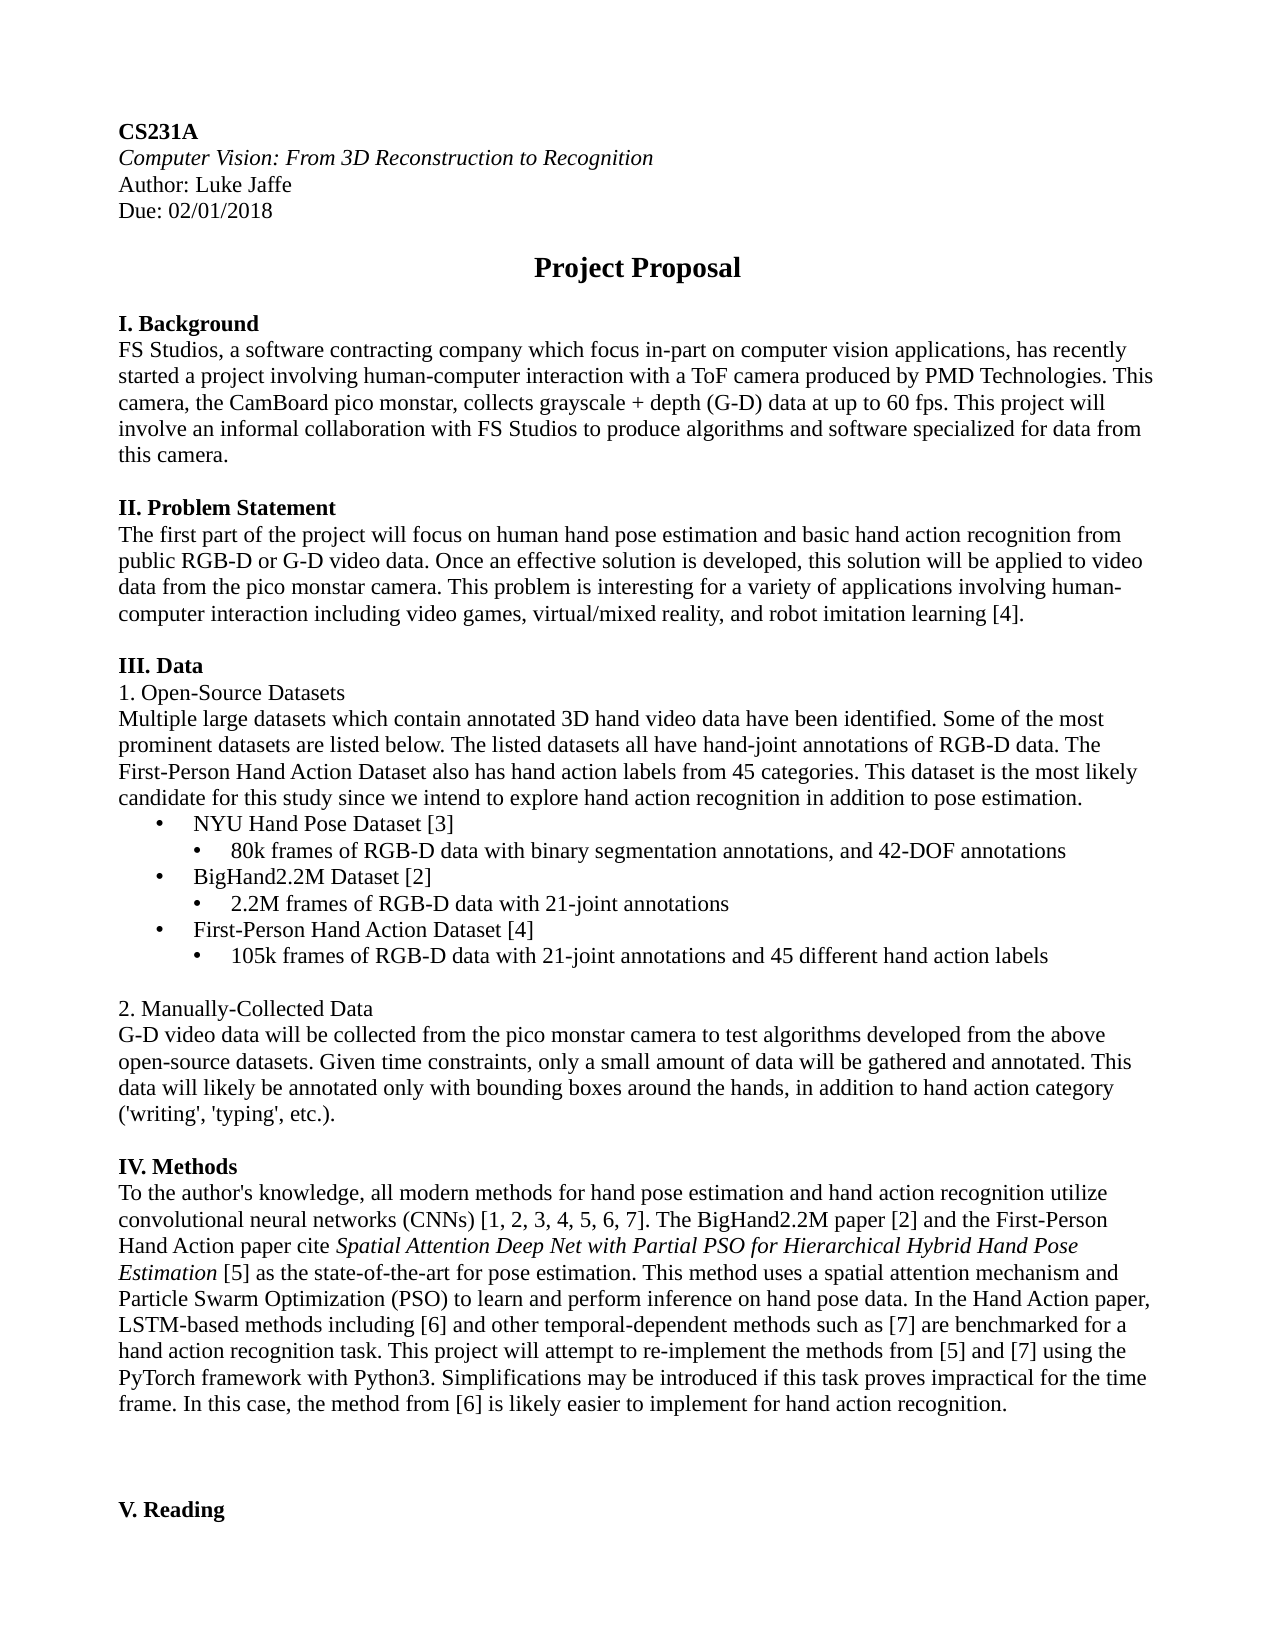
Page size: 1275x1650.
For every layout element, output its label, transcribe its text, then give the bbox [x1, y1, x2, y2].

text II. Problem Statement [118, 494, 1157, 521]
text Author: Luke Jaffe [118, 171, 1157, 197]
list 2.2M frames of RGB-D data with 21-joint annotations [193, 889, 1157, 916]
text III. Data [118, 652, 1157, 679]
list First-Person Hand Action Dataset [4] [156, 916, 1157, 942]
text CS231A [118, 118, 1157, 144]
text To the author's knowledge, all modern methods for hand pose estimation and hand action recognition utilize convolutional neural networks (CNNs) [1, 2, 3, 4, 5, 6, 7]. The BigHand2.2M paper [2] and the First-Person Hand Action paper cite Spatial Attention Deep Net with Partial PSO for Hierarchical Hybrid Hand Pose Estimation [5] as the state-of-the-art for pose estimation. This method uses a spatial attention mechanism and Particle Swarm Optimization (PSO) to learn and perform inference on hand pose data. In the Hand Action paper, LSTM-based methods including [6] and other temporal-dependent methods such as [7] are benchmarked for a hand action recognition task. This project will attempt to re-implement the methods from [5] and [7] using the PyTorch framework with Python3. Simplifications may be introduced if this task proves impractical for the time frame. In this case, the method from [6] is likely easier to implement for hand action recognition. [118, 1179, 1157, 1417]
text Project Proposal [118, 250, 1157, 283]
list 105k frames of RGB-D data with 21-joint annotations and 45 different hand action labels [193, 942, 1157, 969]
text G-D video data will be collected from the pico monstar camera to test algorithms developed from the above open-source datasets. Given time constraints, only a small amount of data will be gathered and annotated. This data will likely be annotated only with bounding boxes around the hands, in addition to hand action category ('writing', 'typing', etc.). [118, 1021, 1157, 1127]
list BigHand2.2M Dataset [2] [156, 863, 1157, 889]
text Computer Vision: From 3D Reconstruction to Recognition [118, 144, 1157, 171]
text 2. Manually-Collected Data [118, 995, 1157, 1021]
text The first part of the project will focus on human hand pose estimation and basic hand action recognition from public RGB-D or G-D video data. Once an effective solution is developed, this solution will be applied to video data from the pico monstar camera. This problem is interesting for a variety of applications involving human-computer interaction including video games, virtual/mixed reality, and robot imitation learning [4]. [118, 521, 1157, 626]
text IV. Methods [118, 1153, 1157, 1179]
text Due: 02/01/2018 [118, 197, 1157, 223]
list NYU Hand Pose Dataset [3] [156, 811, 1157, 837]
text 1. Open-Source Datasets [118, 679, 1157, 705]
text V. Reading [118, 1496, 1157, 1522]
text I. Background [118, 310, 1157, 336]
list 80k frames of RGB-D data with binary segmentation annotations, and 42-DOF annotations [193, 837, 1157, 863]
text Multiple large datasets which contain annotated 3D hand video data have been identified. Some of the most prominent datasets are listed below. The listed datasets all have hand-joint annotations of RGB-D data. The First-Person Hand Action Dataset also has hand action labels from 45 categories. This dataset is the most likely candidate for this study since we intend to explore hand action recognition in addition to pose estimation. [118, 705, 1157, 811]
text FS Studios, a software contracting company which focus in-part on computer vision applications, has recently started a project involving human-computer interaction with a ToF camera produced by PMD Technologies. This camera, the CamBoard pico monstar, collects grayscale + depth (G-D) data at up to 60 fps. This project will involve an informal collaboration with FS Studios to produce algorithms and software specialized for data from this camera. [118, 336, 1157, 468]
